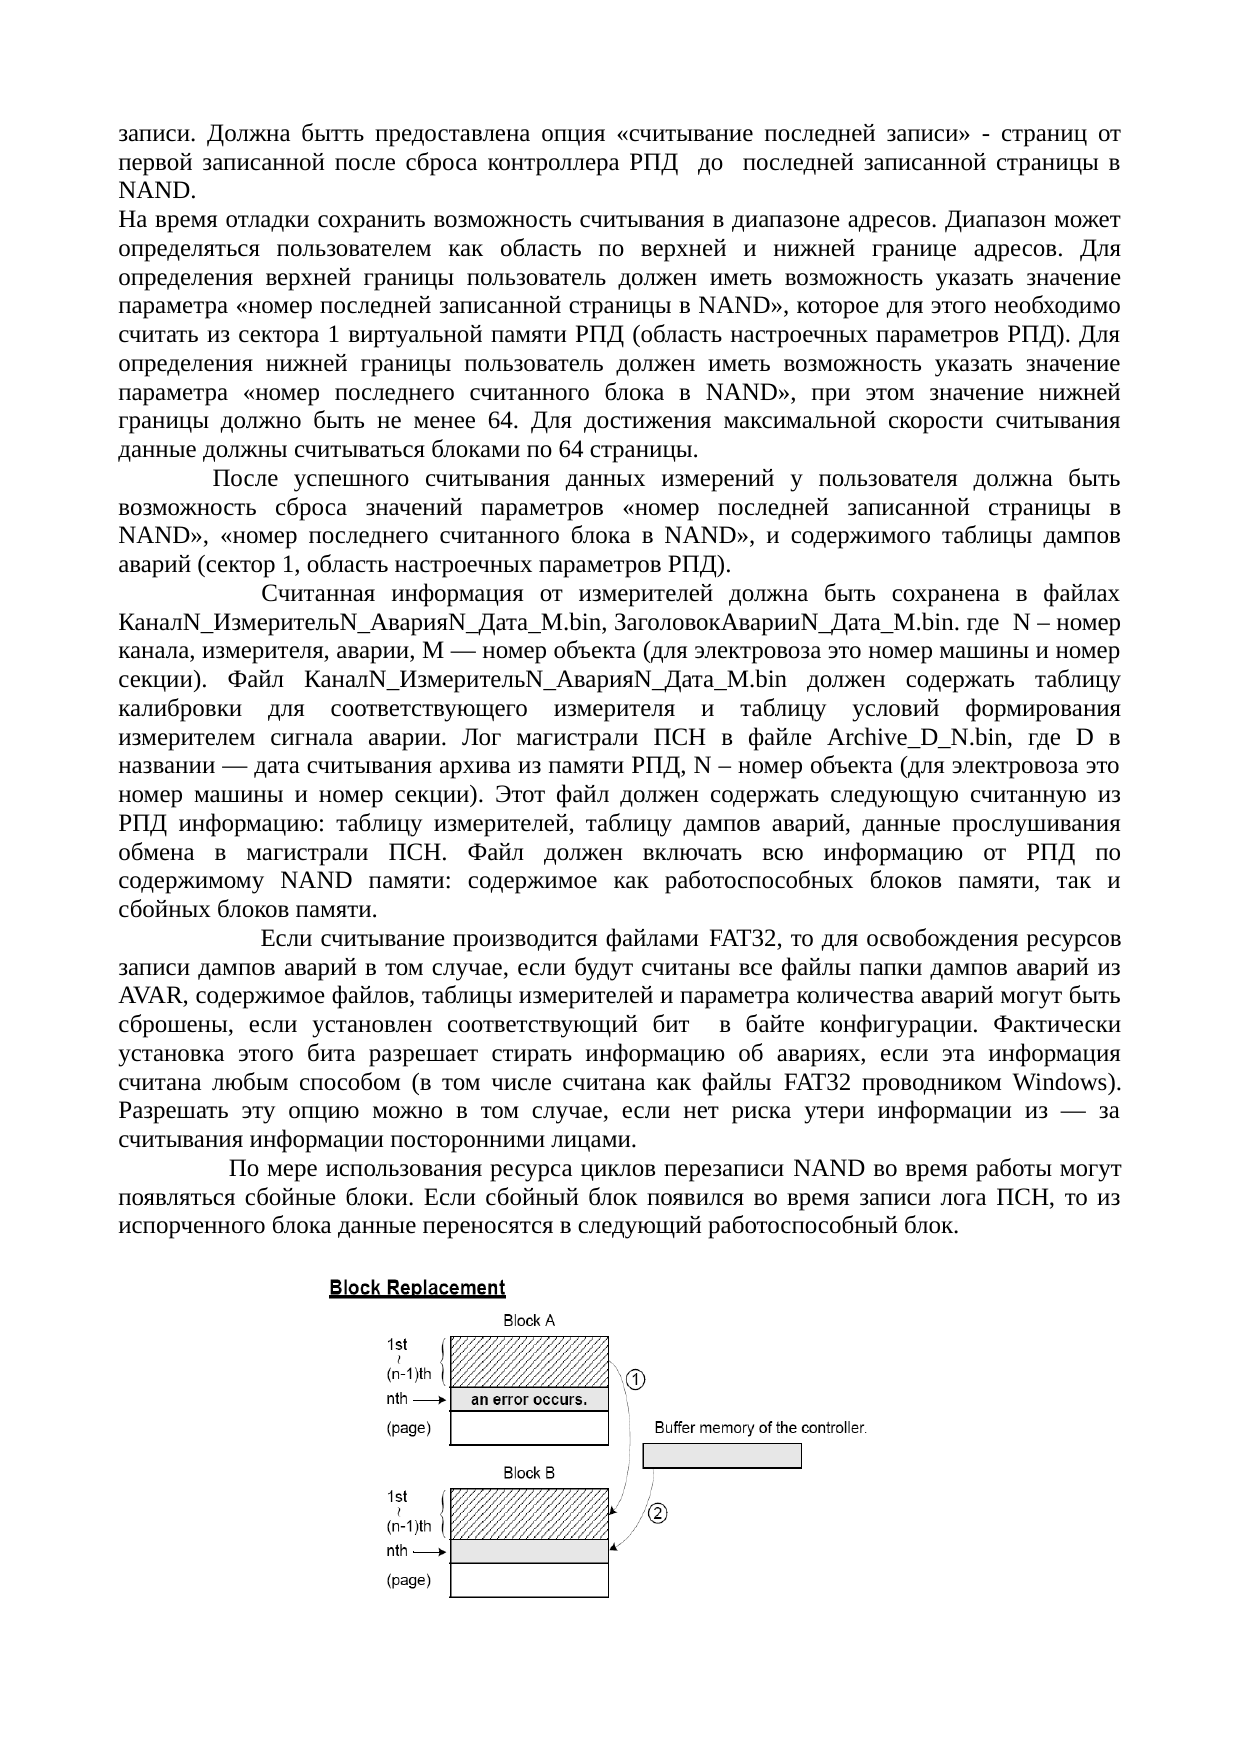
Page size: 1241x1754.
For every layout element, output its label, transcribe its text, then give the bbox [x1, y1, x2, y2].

list По мере использования ресурса циклов перезаписи NAND во время работы могут появляться сбойные блоки. Если сбойный блок появился во время записи лога ПСН, то из испорченного блока данные переносятся в следующий работоспособный блок. [118, 1153, 1122, 1239]
list На время отладки сохранить возможность считывания в диапазоне адресов. Диапазон может определяться пользователем как область по верхней и нижней границе адресов. Для определения верхней границы пользователь должен иметь возможность указать значение параметра «номер последней записанной страницы в NAND», которое для этого необходимо считать из сектора 1 виртуальной памяти РПД (область настроечных параметров РПД). Для определения нижней границы пользователь должен иметь возможность указать значение параметра «номер последнего считанного блока в NAND», при этом значение нижней границы должно быть не менее 64. Для достижения максимальной скорости считывания данные должны считываться блоками по 64 страницы. [118, 204, 1122, 463]
text Если считывание производится файлами FAT32, то для освобождения ресурсов записи дампов аварий в том случае, если будут считаны все файлы папки дампов аварий из AVAR, содержимое файлов, таблицы измерителей и параметра количества аварий могут быть сброшены, если установлен соответствующий бит в байте конфигурации. Фактически установка этого бита разрешает стирать информацию об авариях, если эта информация считана любым способом (в том числе считана как файлы FAT32 проводником Windows). Разрешать эту опцию можно в том случае, если нет риска утери информации из — за считывания информации посторонними лицами. [118, 923, 1122, 1153]
list записи. Должна бытть предоставлена опция «считывание последней записи» - страниц от первой записанной после сброса контроллера РПД до последней записанной страницы в NAND. [118, 118, 1122, 204]
picture [317, 1268, 923, 1627]
list Считанная информация от измерителей должна быть сохранена в файлах КаналN_ИзмерительN_АварияN_Дата_M.bin, ЗаголовокАварииN_Дата_M.bin. где N – номер канала, измерителя, аварии, M — номер объекта (для электровоза это номер машины и номер секции). Файл КаналN_ИзмерительN_АварияN_Дата_M.bin должен содержать таблицу калибровки для соответствующего измерителя и таблицу условий формирования измерителем сигнала аварии. Лог магистрали ПСН в файле Archive_D_N.bin, где D в названии — дата считывания архива из памяти РПД, N – номер объекта (для электровоза это номер машины и номер секции). Этот файл должен содержать следующую считанную из РПД информацию: таблицу измерителей, таблицу дампов аварий, данные прослушивания обмена в магистрали ПСН. Файл должен включать всю информацию от РПД по содержимому NAND памяти: содержимое как работоспособных блоков памяти, так и сбойных блоков памяти. [118, 578, 1122, 923]
list После успешного считывания данных измерений у пользователя должна быть возможность сброса значений параметров «номер последней записанной страницы в NAND», «номер последнего считанного блока в NAND», и содержимого таблицы дампов аварий (сектор 1, область настроечных параметров РПД). [118, 463, 1122, 578]
